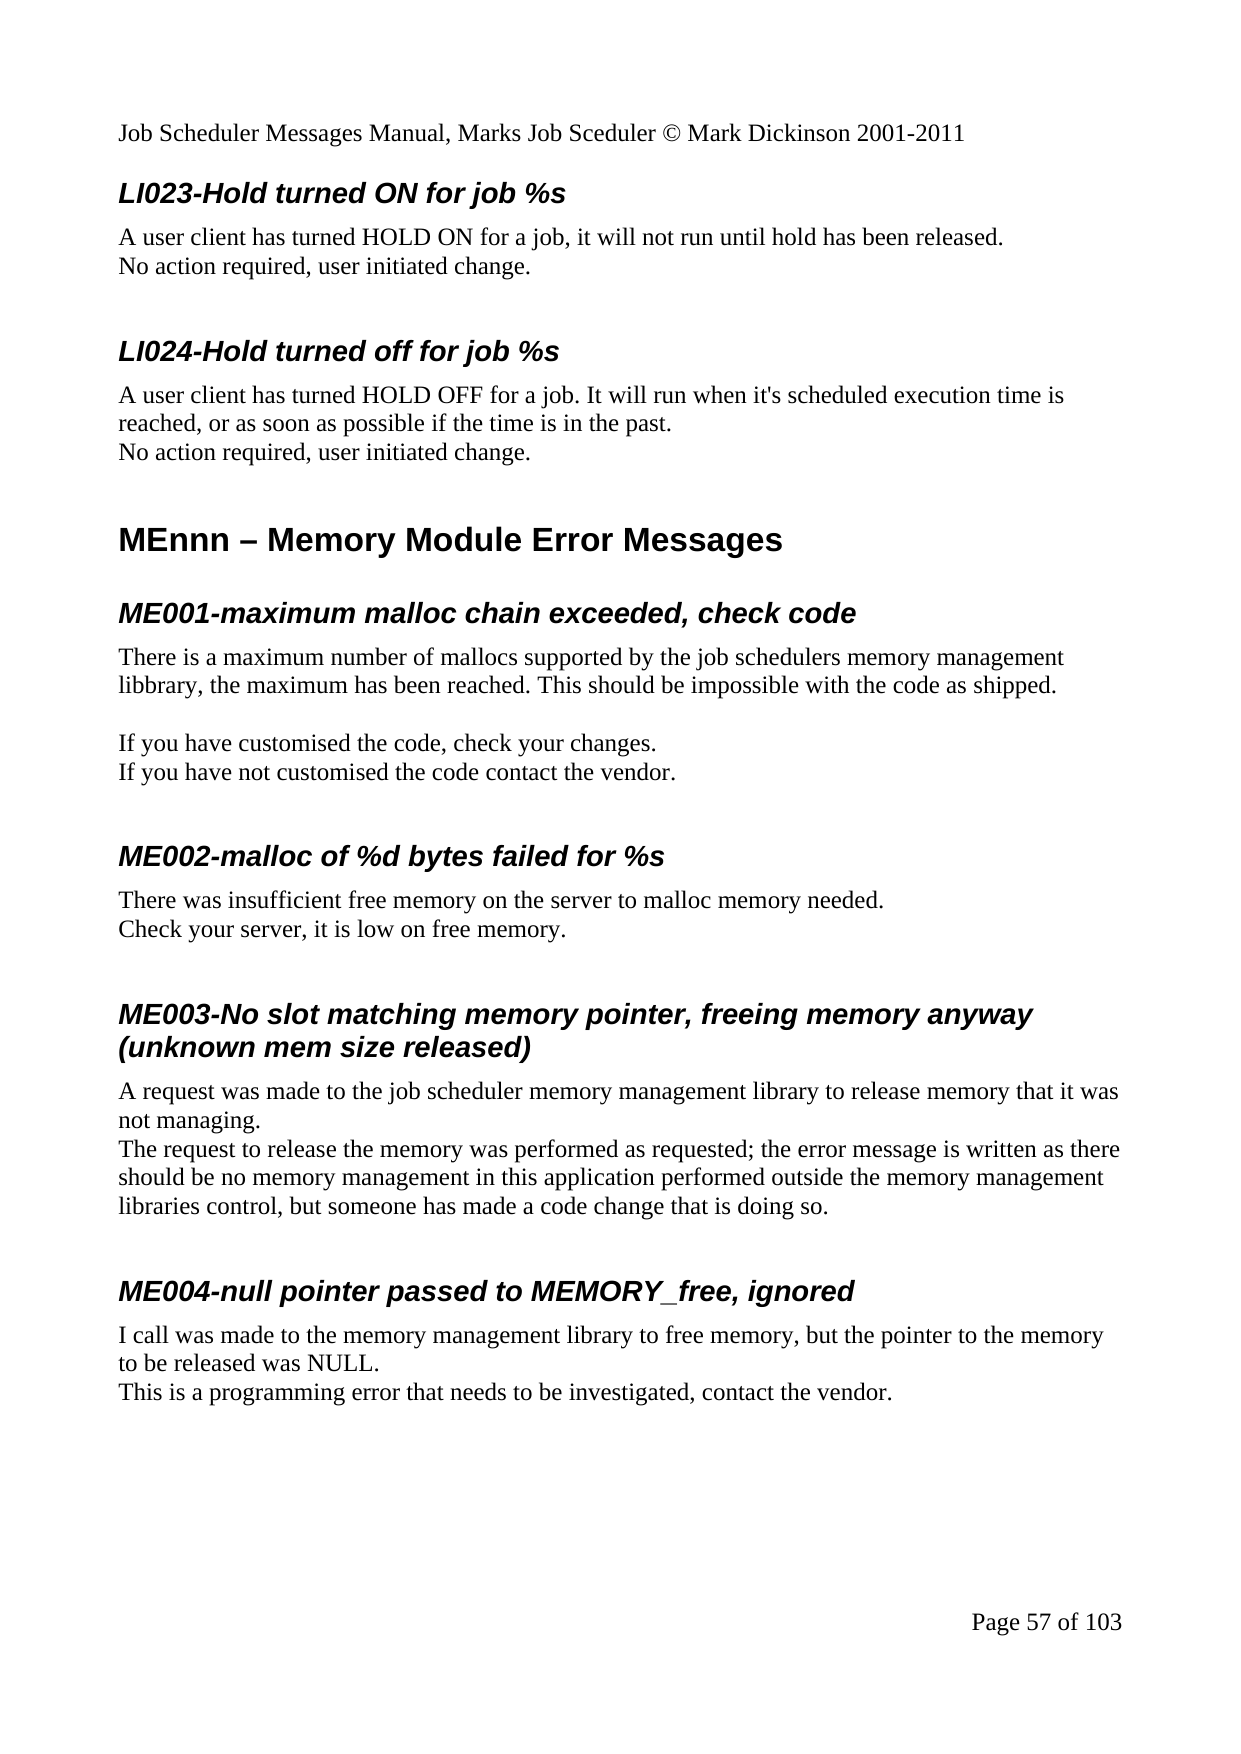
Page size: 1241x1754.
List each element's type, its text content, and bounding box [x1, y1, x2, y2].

subtitle ME001-maximum malloc chain exceeded, check code [118, 596, 1122, 629]
subtitle LI023-Hold turned ON for job %s [118, 176, 1122, 210]
text There was insufficient free memory on the server to malloc memory needed. [118, 885, 1122, 914]
subtitle MEnnn – Memory Module Error Messages [118, 520, 1122, 558]
text There is a maximum number of mallocs supported by the job schedulers memory management libbrary, the maximum has been reached. This should be impossible with the code as shipped. [118, 642, 1122, 699]
text The request to release the memory was performed as requested; the error message is written as there should be no memory management in this application performed outside the memory management libraries control, but someone has made a code change that is doing so. [118, 1134, 1122, 1220]
text This is a programming error that needs to be investigated, contact the vendor. [118, 1377, 1122, 1406]
text If you have customised the code, check your changes. [118, 728, 1122, 757]
text A user client has turned HOLD ON for a job, it will not run until hold has been released. [118, 222, 1122, 251]
subtitle ME002-malloc of %d bytes failed for %s [118, 839, 1122, 873]
text If you have not customised the code contact the vendor. [118, 757, 1122, 786]
text A user client has turned HOLD OFF for a job. It will run when it's scheduled execution time is reached, or as soon as possible if the time is in the past. [118, 380, 1122, 437]
subtitle ME004-null pointer passed to MEMORY_free, ignored [118, 1274, 1122, 1307]
text A request was made to the job scheduler memory management library to release memory that it was not managing. [118, 1076, 1122, 1134]
text No action required, user initiated change. [118, 437, 1122, 466]
subtitle ME003-No slot matching memory pointer, freeing memory anyway (unknown mem size released) [118, 997, 1122, 1064]
text No action required, user initiated change. [118, 251, 1122, 280]
text Check your server, it is low on free memory. [118, 914, 1122, 943]
subtitle LI024-Hold turned off for job %s [118, 334, 1122, 367]
text I call was made to the memory management library to free memory, but the pointer to the memory to be released was NULL. [118, 1320, 1122, 1377]
